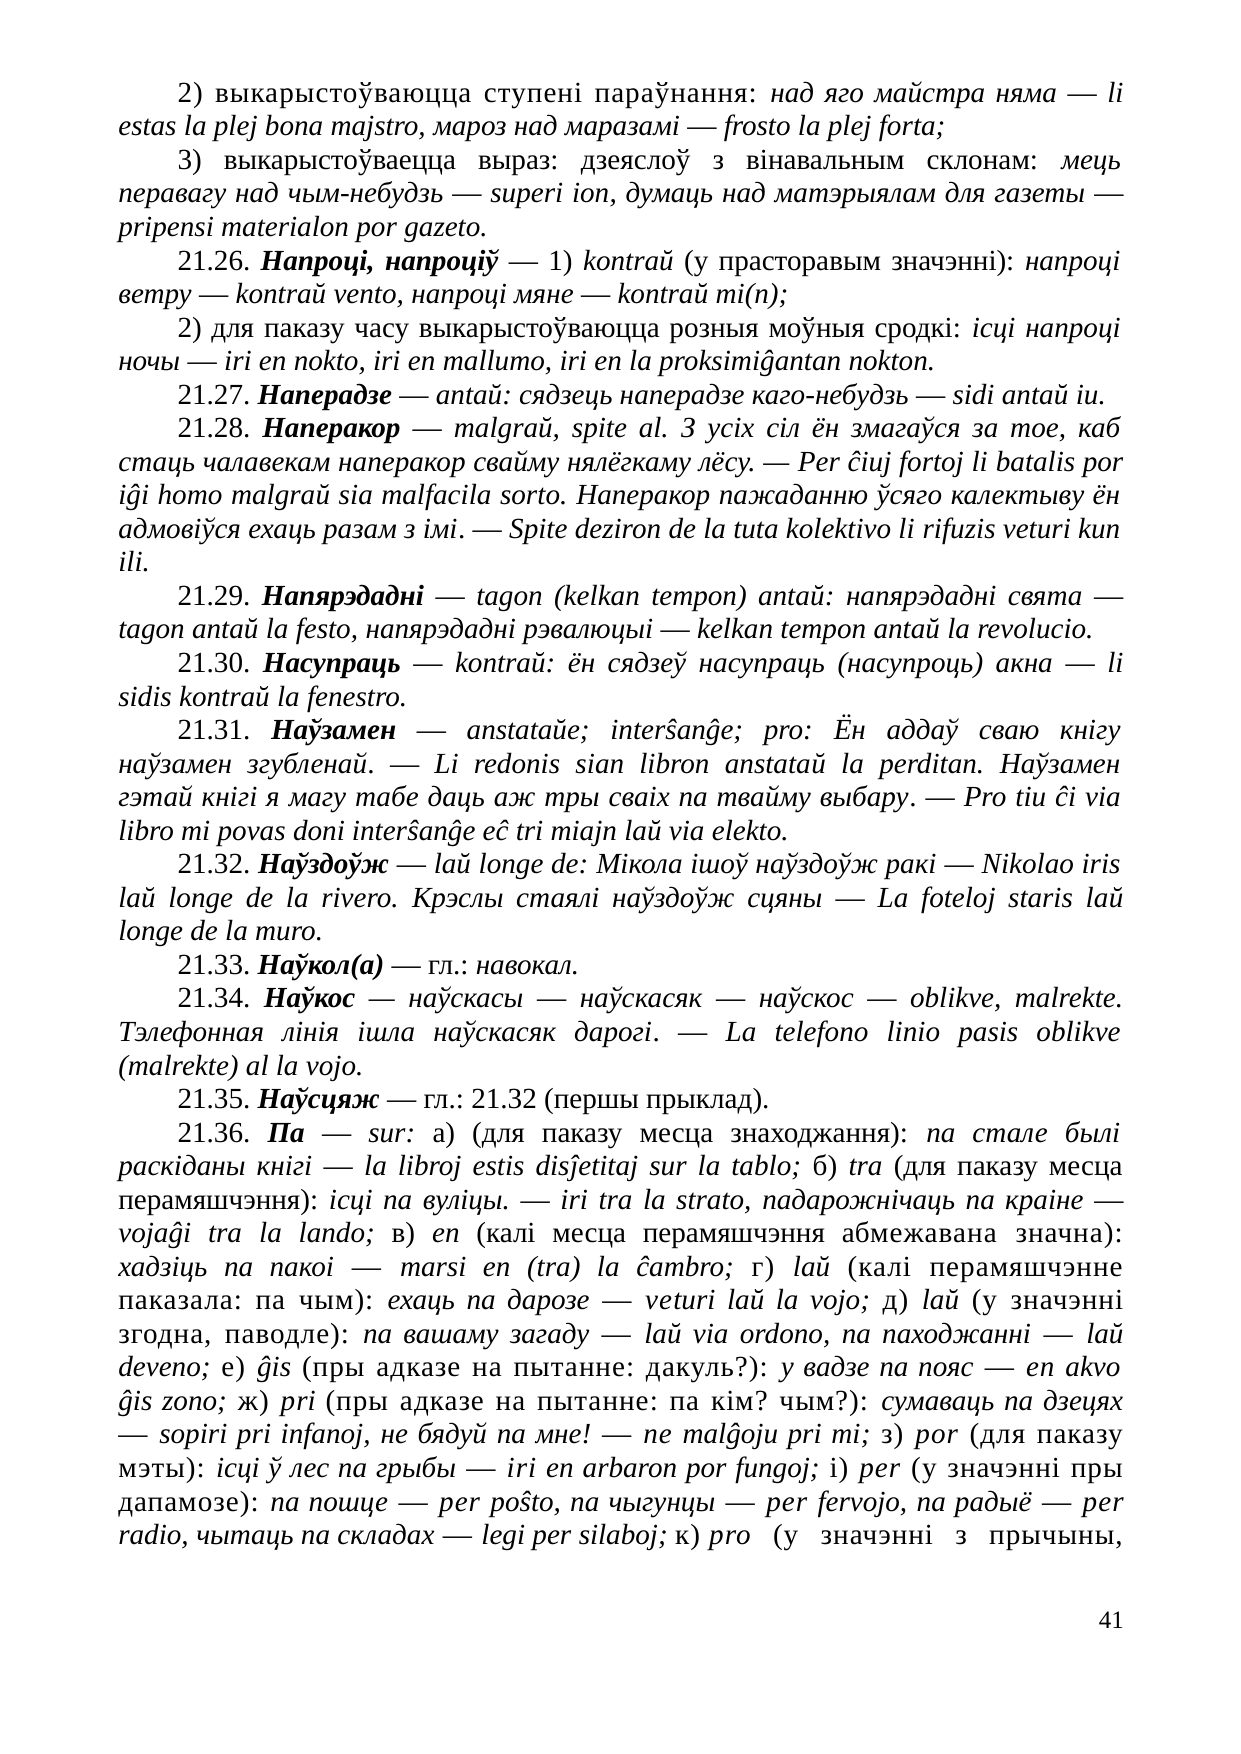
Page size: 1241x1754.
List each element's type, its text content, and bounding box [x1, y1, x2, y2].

text 2) для паказу часу выкарыстоўваюцца розныя моўныя сродкі: ісці напроці ночы — iri en nokto, iri en mallumo, iri en la proksimiĝantan nokton. [118, 310, 1123, 377]
text 21.27. Наперадзе — antaŭ: сядзець наперадзе каго-небудзь — sidi antaŭ iu. [118, 377, 1123, 410]
text 21.30. Насупраць — kontraŭ: ён сядзеў насупраць (насупроць) акна — li sidis kontraŭ la fenestro. [118, 645, 1123, 712]
text 21.35. Наўсцяж — гл.: 21.32 (першы прыклад). [118, 1081, 1123, 1115]
text 3) выкарыстоўваецца выраз: дзеяслоў з вінавальным склонам: мець перавагу над чым-небудзь — superi ion, думаць над матэрыялам для газеты — pripensi materialon por gazeto. [118, 142, 1123, 243]
text 21.32. Наўздоўж — laŭ longe de: Мікола ішоў наўздоўж ракі — Nikolao iris laŭ longe de la rivero. Крэслы стаялі наўздоўж сцяны — La foteloj staris laŭ longe de la muro. [118, 846, 1123, 947]
text 21.29. Напярэдадні — tagon (kelkan tempon) antaŭ: напярэдадні свята — tagon antaŭ la festo, напярэдадні рэвалюцыі — kelkan tempon antaŭ la revolucio. [118, 578, 1123, 645]
text 21.28. Наперакор — malgraŭ, spite al. З усіх сіл ён змагаўся за тое, каб стаць чалавекам наперакор свайму нялёгкаму лёсу. — Per ĉiuj fortoj li batalis por iĝi homo malgraŭ sia malfacila sorto. Наперакор пажаданню ўсяго калектыву ён адмовіўся ехаць разам з імі. — Spite deziron de la tuta kolektivo li rifuzis veturi kun ili. [118, 410, 1123, 578]
text 21.31. Наўзамен — anstataŭe; interŝanĝe; pro: Ён аддаў сваю кнігу наўзамен згубленай. — Li redonis sian libron anstataŭ la perditan. Наўзамен гэтай кнігі я магу табе даць аж тры сваіх па твайму выбару. — Pro tiu ĉi via libro mi povas doni interŝanĝe eĉ tri miajn laŭ via elekto. [118, 712, 1123, 846]
text 21.26. Напроці, напроціў — 1) kontraŭ (у прасторавым значэнні): напроці ветру — kontraŭ vento, напроці мяне — kontraŭ mi(n); [118, 243, 1123, 310]
text 21.33. Наўкол(а) — гл.: навокал. [118, 947, 1123, 981]
text 21.36. Па — sur: а) (для паказу месца знаходжання): па стале былі раскіданы кнігі — la libroj estis disĵetitaj sur la tablo; б) tra (для паказу месца перамяшчэння): ісці па вуліцы. — iri tra la strato, падарожнічаць па краіне — vojaĝi tra la lando; в) en (калі месца перамяшчэння абмежавана значна): хадзіць па пакоі — marsi en (tra) la ĉambro; г) laŭ (калі перамяшчэнне паказала: па чым): ехаць па дарозе — veturi laŭ la vojo; д) laŭ (у значэнні згодна, паводле): па вашаму загаду — laŭ via ordono, па паходжанні — laŭ deveno; е) ĝis (пры адказе на пытанне: дакуль?): у вадзе па пояс — en akvo ĝis zono; ж) pri (пры адказе на пытанне: па кім? чым?): сумаваць па дзецях — sopiri pri infanoj, не бядуй па мне! — ne malĝoju pri mi; з) por (для паказу мэты): ісці ў лес па грыбы — iri en arbaron por fungoj; і) per (у значэнні пры дапамозе): па пошце — per poŝto, па чыгунцы — per fervojo, па радыё — per radio, чытаць па складах — legi per silaboj; к) pro (у значэнні з прычыны, [118, 1115, 1123, 1551]
text 2) выкарыстоўваюцца ступені параўнання: над яго майстра няма — li estas la plej bona majstro, мароз над маразамі — frosto la plej forta; [118, 75, 1123, 142]
text 21.34. Наўкос — наўскасы — наўскасяк — наўскос — oblikve, malrekte. Тэлефонная лінія ішла наўскасяк дарогі. — La telefono linio pasis oblikve (malrekte) al la vojo. [118, 981, 1123, 1081]
